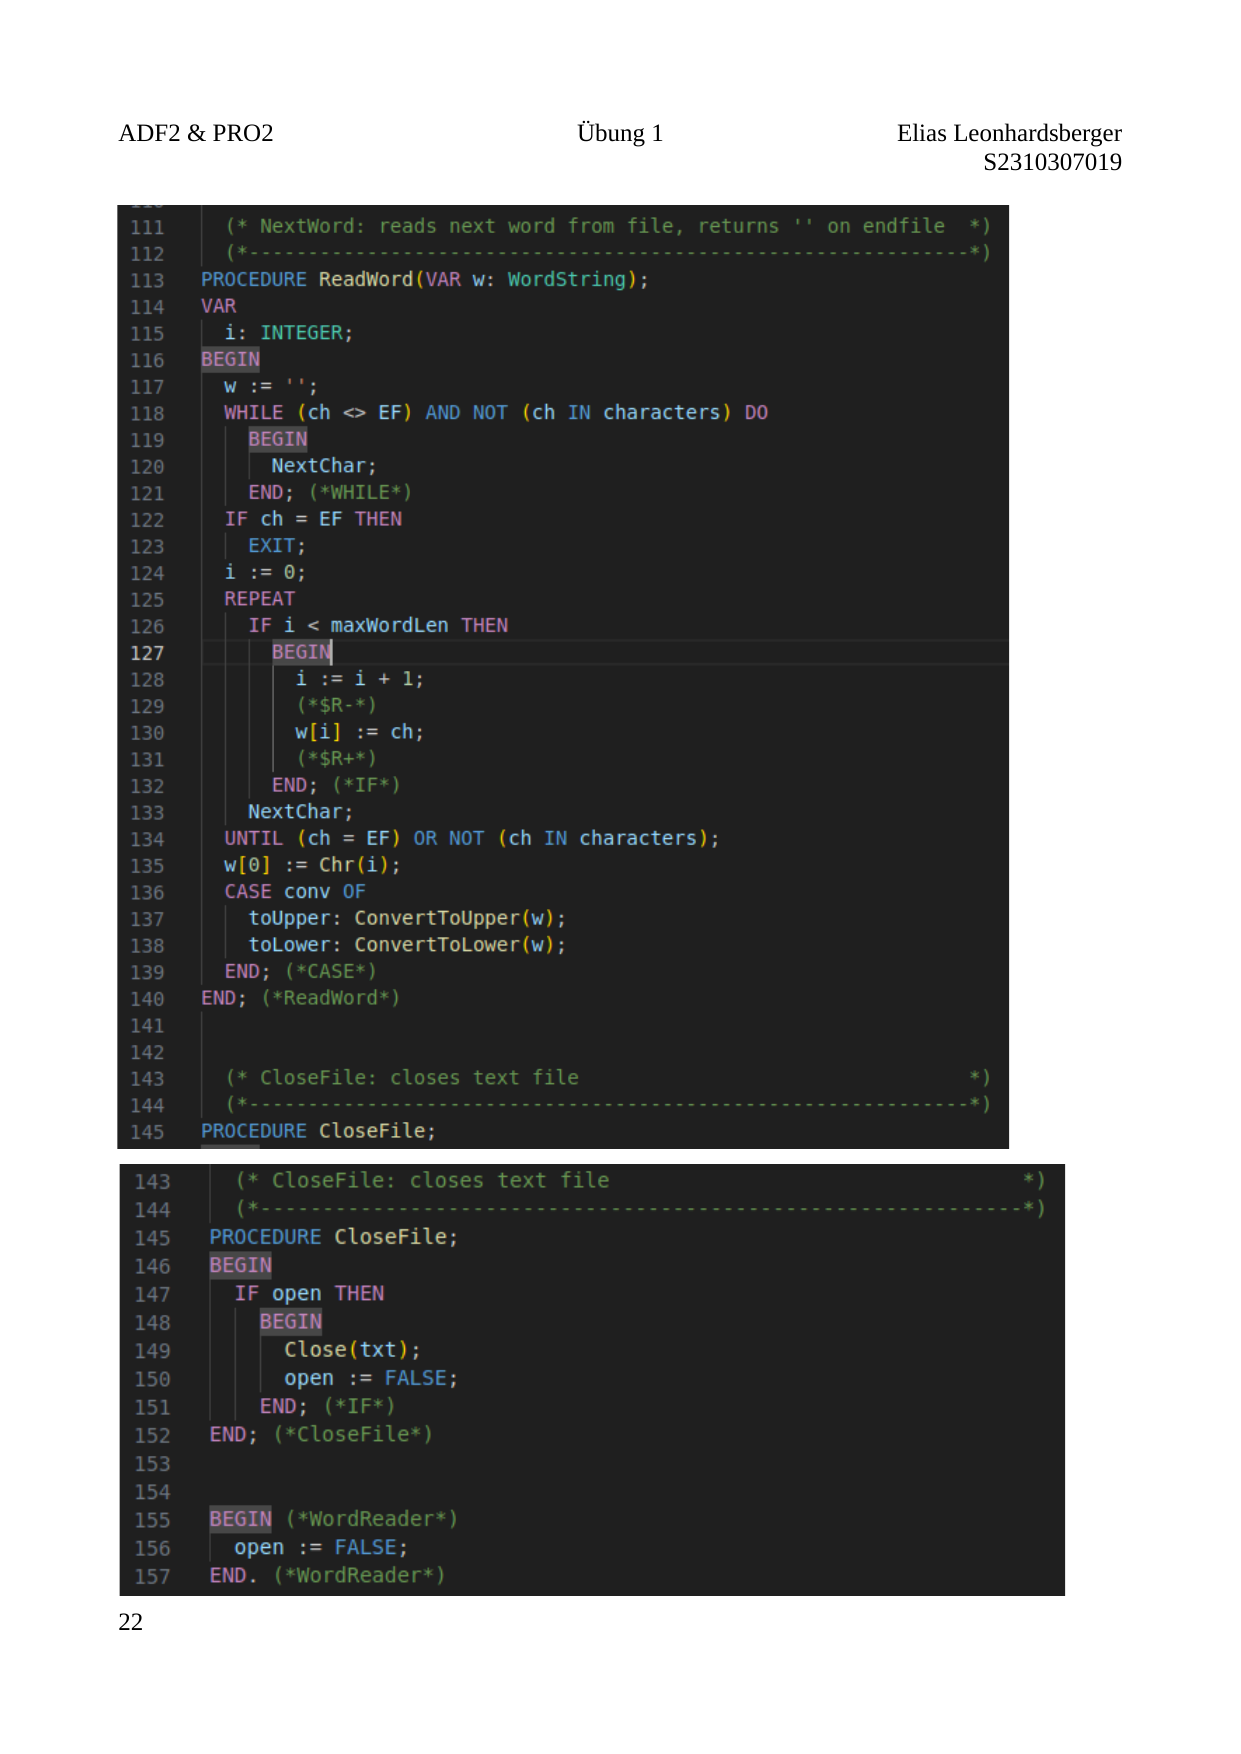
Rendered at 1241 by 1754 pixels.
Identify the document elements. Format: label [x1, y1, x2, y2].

picture [119, 1164, 1066, 1596]
picture [117, 205, 1010, 1149]
